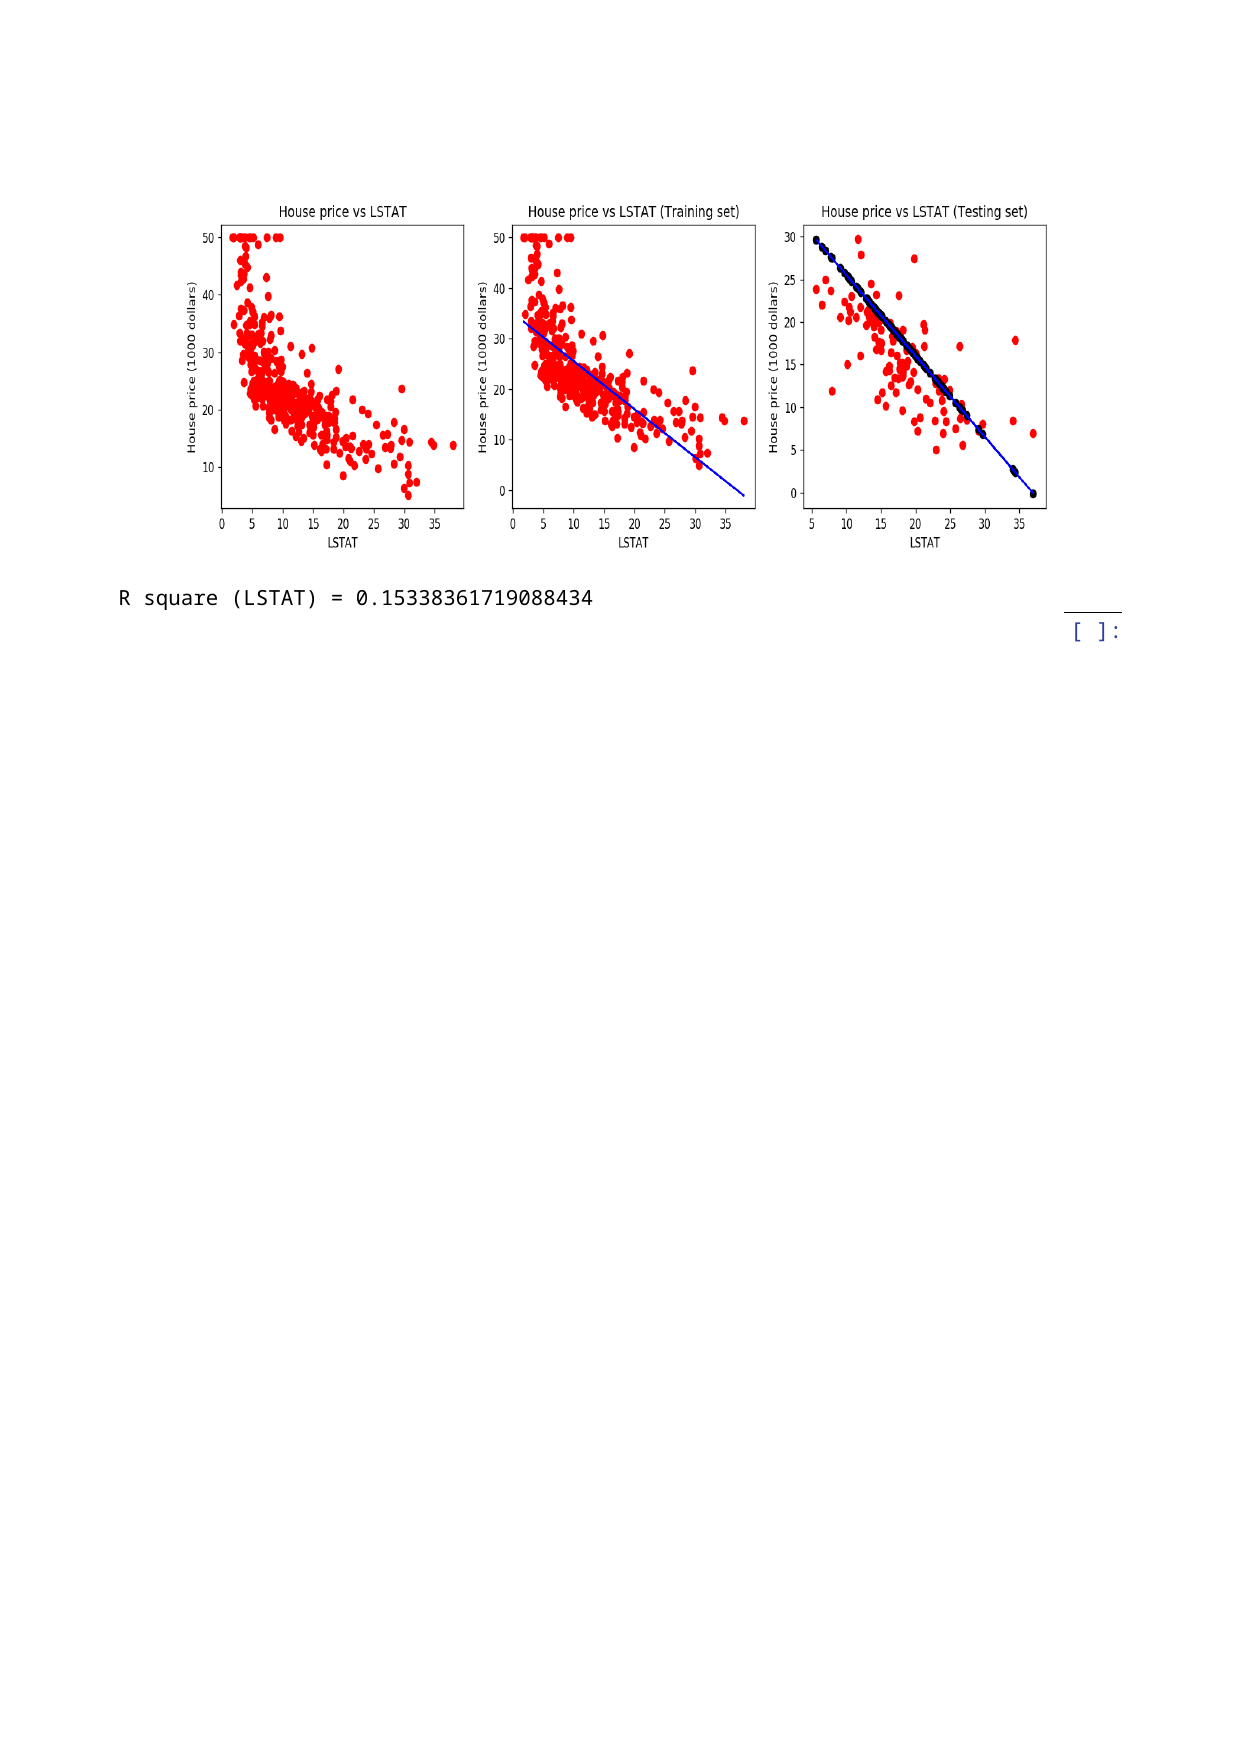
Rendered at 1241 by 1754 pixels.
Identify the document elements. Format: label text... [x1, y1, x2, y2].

text R square (LSTAT) = 0.15338361719088434 [118, 583, 1122, 612]
picture [88, 180, 1152, 555]
text [ ]: [118, 612, 1122, 645]
